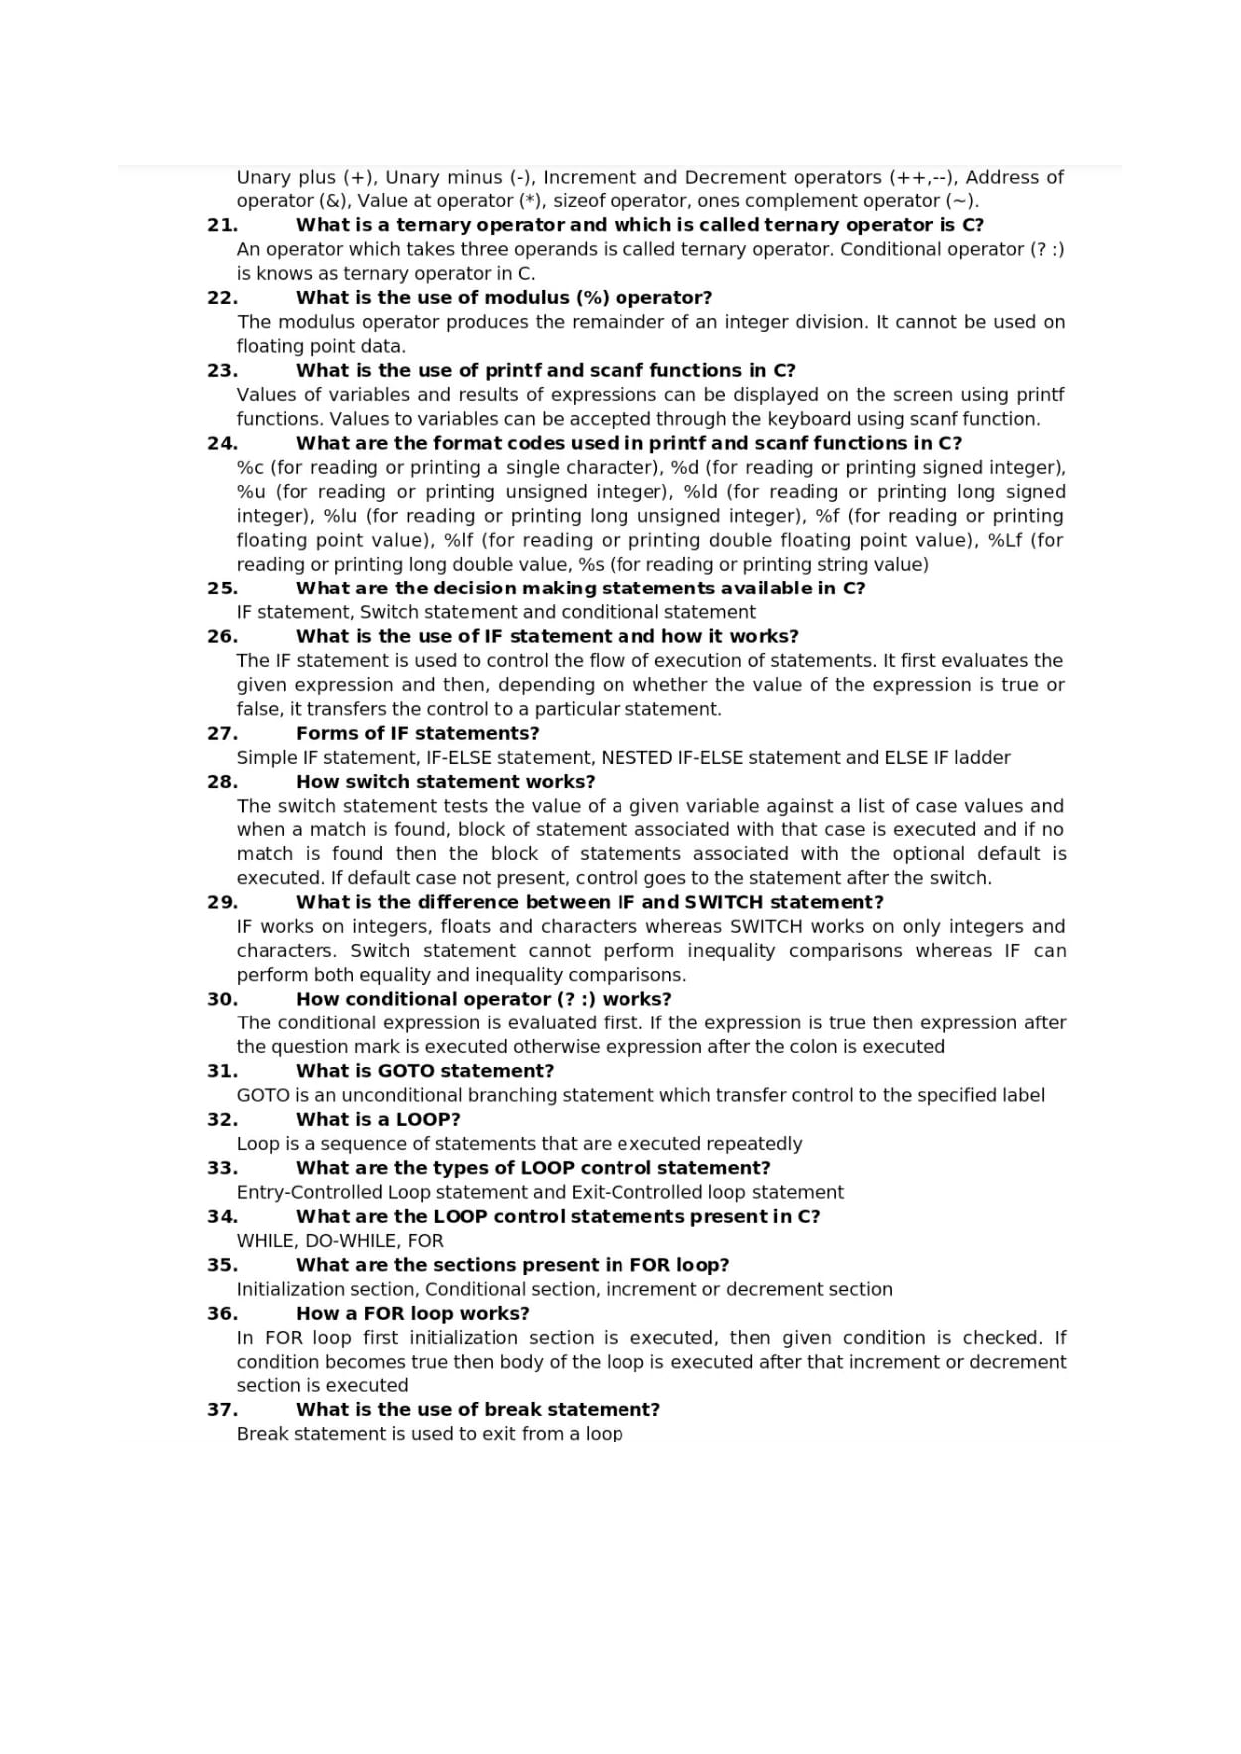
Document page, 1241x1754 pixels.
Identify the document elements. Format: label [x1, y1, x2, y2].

picture [118, 165, 1123, 1442]
